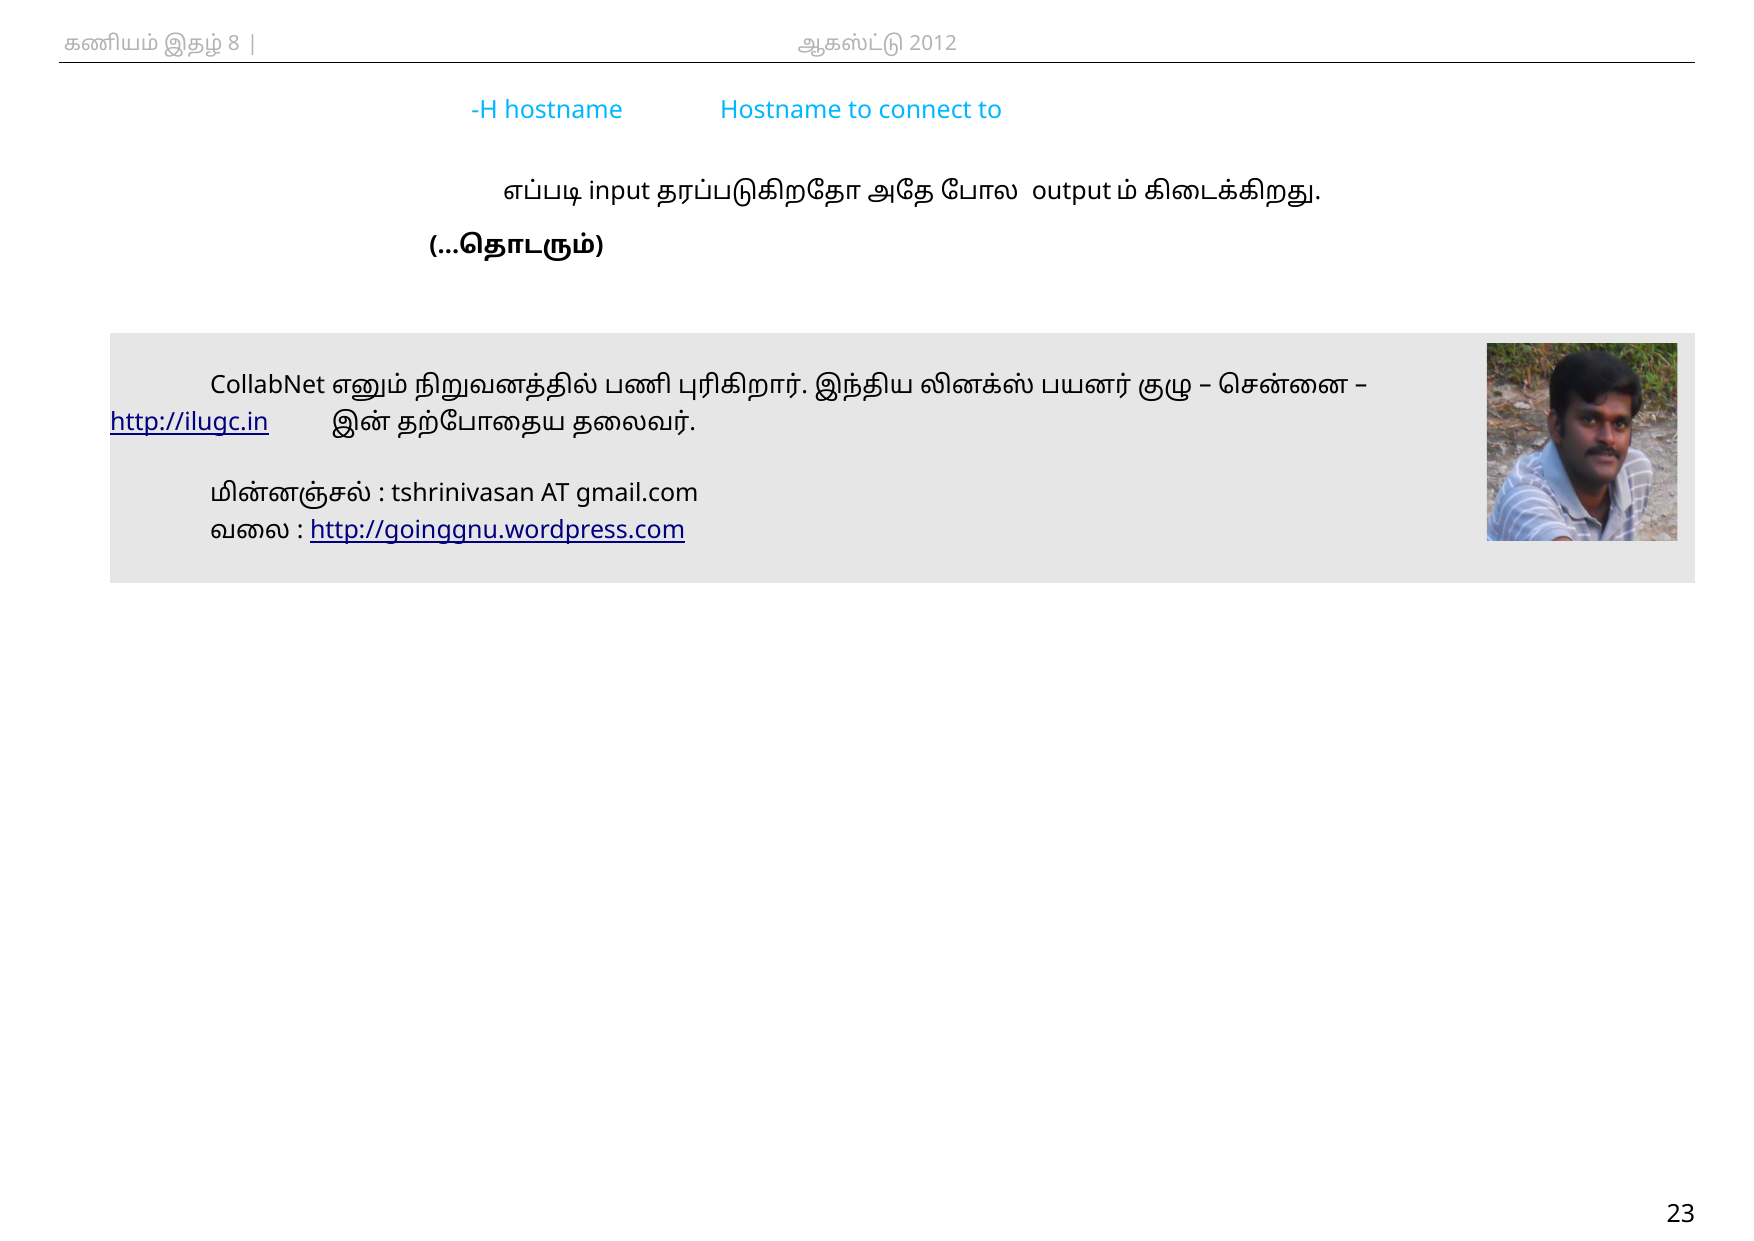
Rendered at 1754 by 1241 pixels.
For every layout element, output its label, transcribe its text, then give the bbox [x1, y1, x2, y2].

text மின்னஞ்சல் : tshrinivasan AT gmail.com வலை : http://goinggnu.wordpress.com [110, 475, 1695, 549]
picture [1486, 343, 1678, 541]
text -H hostname Hostname to connect to [355, 92, 1695, 126]
text எப்படி input தரப்படுகிறதோ அதே போல outputம் கிடைக்கிறது. (...தொடரும்) [355, 172, 1695, 263]
text CollabNet எனும் நிறுவனத்தில் பணி புரிகிறார். இந்திய லினக்ஸ் பயனர் குழு – சென்னை – http://ilugc.in இன் தற்போதைய தலைவர். [110, 367, 1486, 441]
